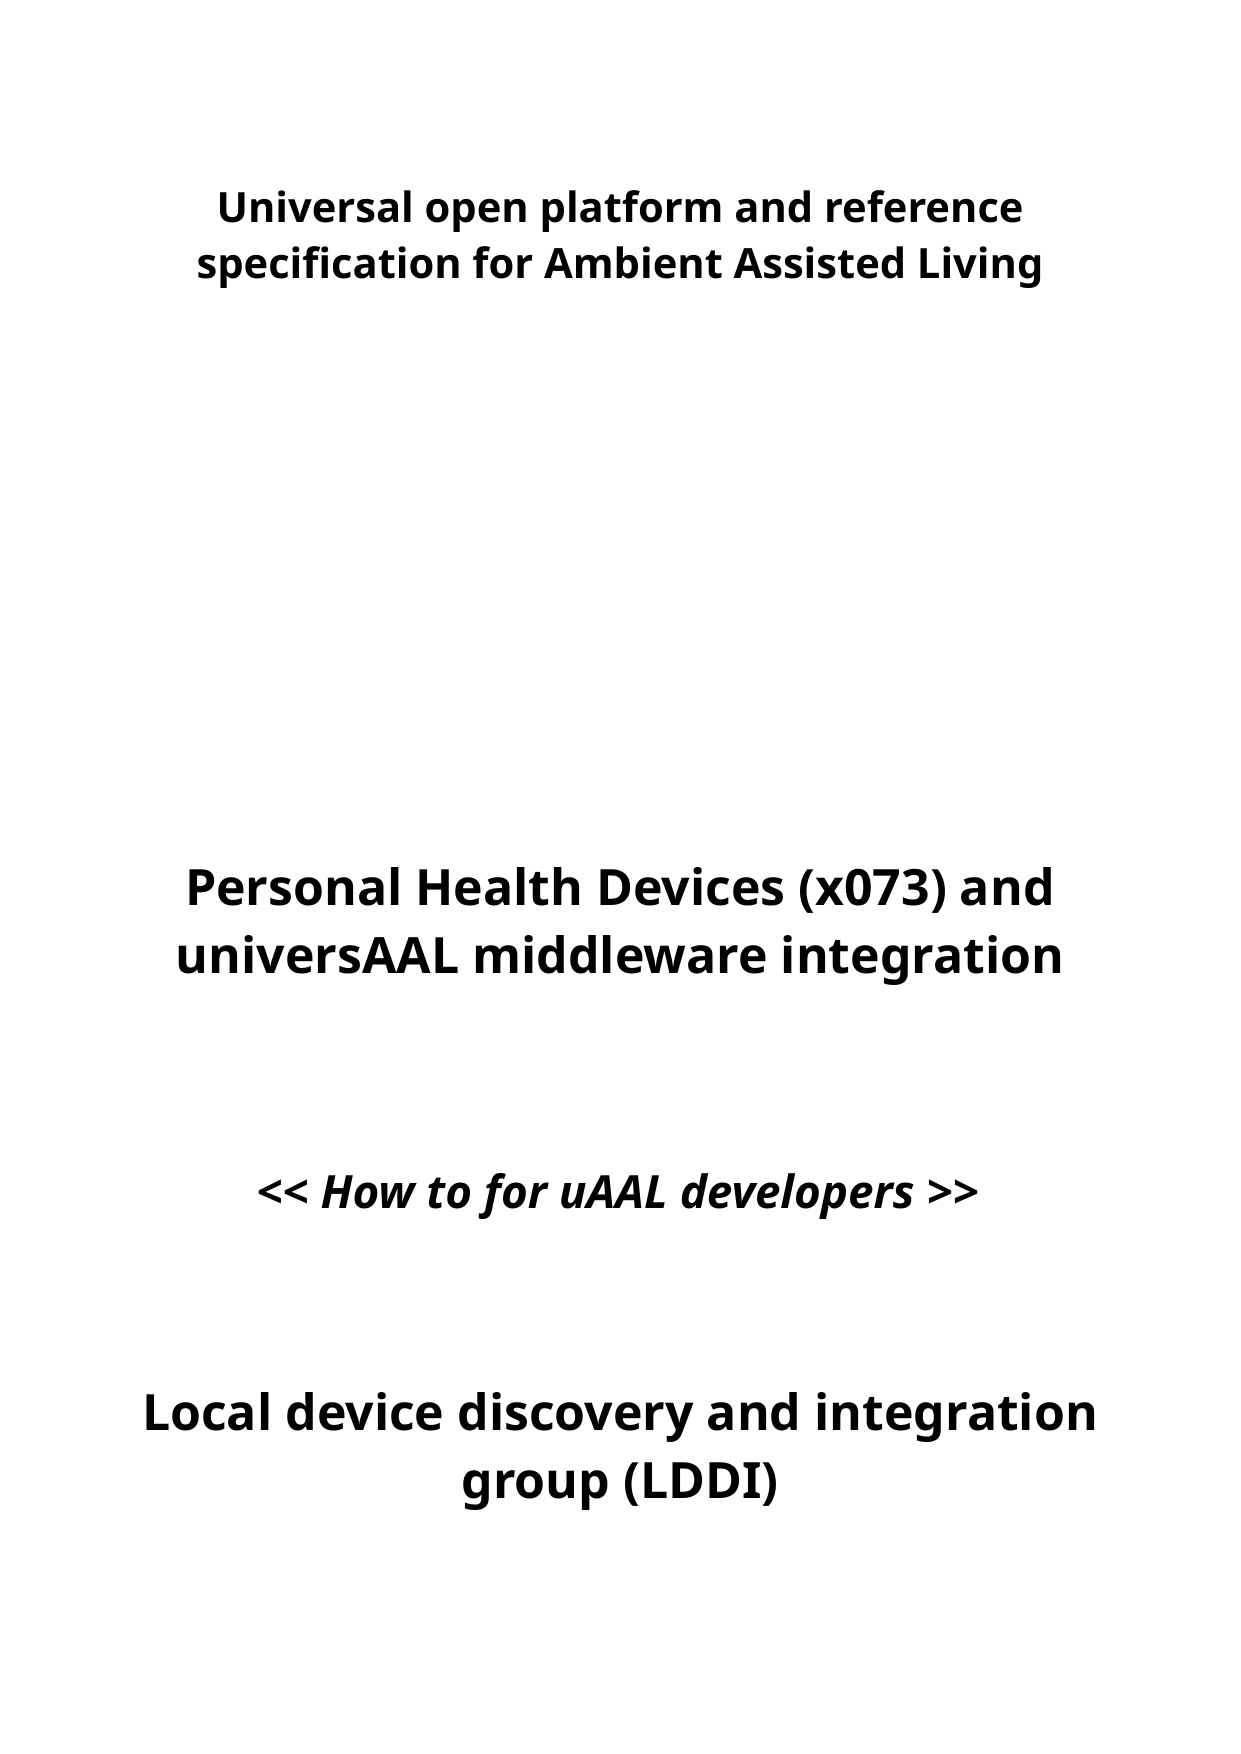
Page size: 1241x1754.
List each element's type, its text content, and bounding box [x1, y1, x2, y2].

table_cell << How to for uAAL developers >> [118, 1129, 1122, 1240]
table_cell Local device discovery and integration group (LDDI) [118, 1240, 1122, 1531]
table_cell [118, 1006, 1122, 1129]
table_cell [118, 309, 1122, 734]
table_header Universal open platform and reference specification for Ambient Assisted Living [118, 147, 1122, 309]
table_header Personal Health Devices (x073) and universAAL middleware integration [118, 821, 1122, 1006]
